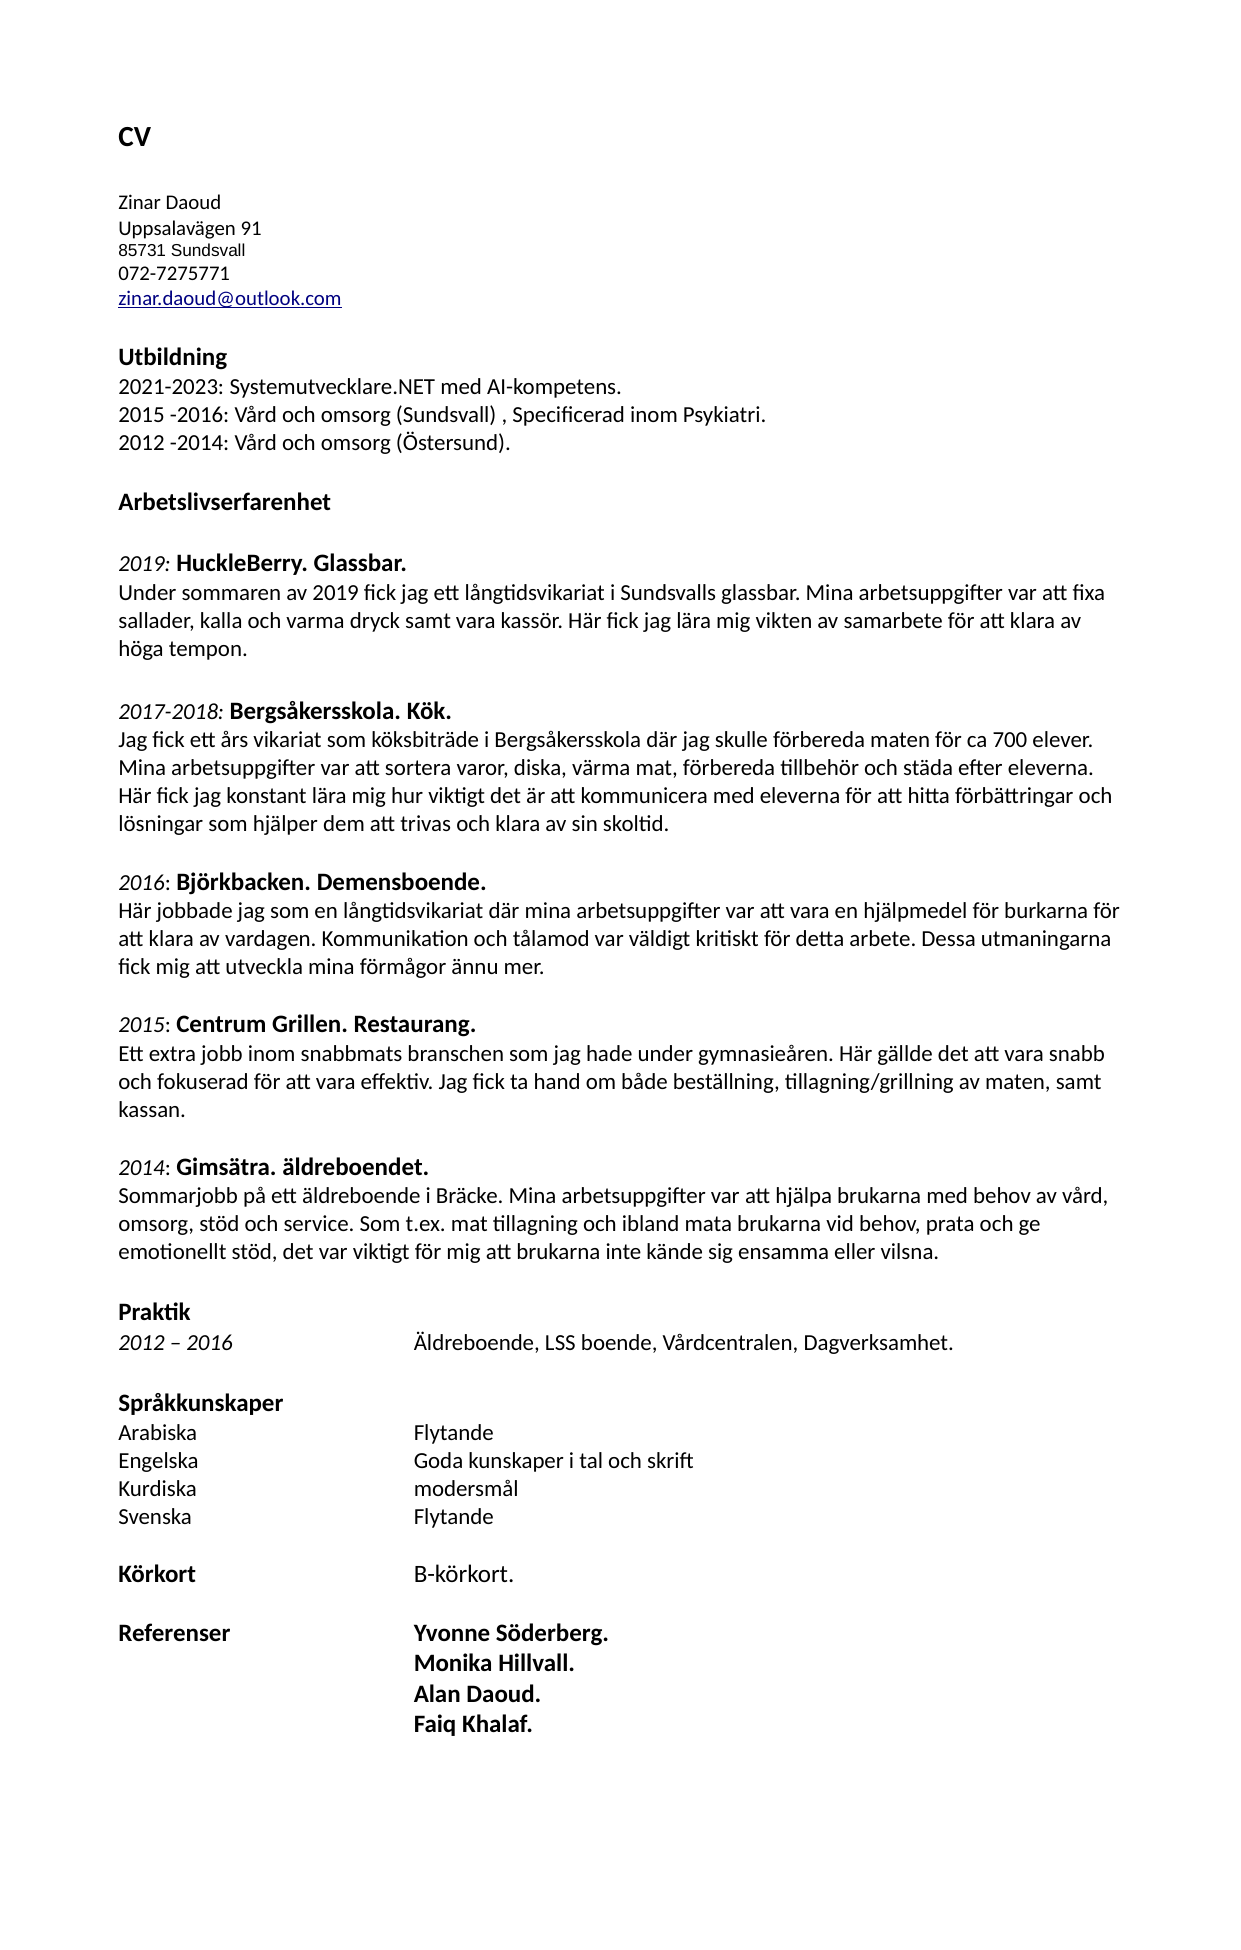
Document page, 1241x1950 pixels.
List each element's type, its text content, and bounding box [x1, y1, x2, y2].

text 2019: HuckleBerry. Glassbar. [118, 547, 1122, 578]
text 2012 – 2016 Äldreboende, LSS boende, Vårdcentralen, Dagverksamhet. [118, 1326, 1122, 1357]
text 2014: Gimsätra. äldreboendet. [118, 1151, 1122, 1181]
text Arbetslivserfarenhet [118, 486, 1122, 517]
text 85731 Sundsvall [118, 240, 1122, 260]
text 072-7275771 [118, 260, 1122, 285]
text Praktik [118, 1296, 1122, 1326]
text 2015 -2016: Vård och omsorg (Sundsvall) , Specificerad inom Psykiatri. [118, 400, 1122, 428]
text Här jobbade jag som en långtidsvikariat där mina arbetsuppgifter var att vara en hjälpmedel för burkarna för att klara av vardagen. Kommunikation och tålamod var väldigt kritiskt för detta arbete. Dessa utmaningarna fick mig att utveckla mina förmågor ännu mer. [118, 896, 1122, 980]
text Körkort B-körkort. [118, 1558, 1122, 1589]
text Kurdiska modersmål [118, 1474, 1122, 1502]
text 2021-2023: Systemutvecklare.NET med AI-kompetens. [118, 372, 1122, 400]
text Engelska Goda kunskaper i tal och skrift [118, 1446, 1122, 1474]
text Sommarjobb på ett äldreboende i Bräcke. Mina arbetsuppgifter var att hjälpa brukarna med behov av vård, omsorg, stöd och service. Som t.ex. mat tillagning och ibland mata brukarna vid behov, prata och ge emotionellt stöd, det var viktigt för mig att brukarna inte kände sig ensamma eller vilsna. [118, 1181, 1122, 1265]
text CV [118, 118, 1122, 154]
text Arabiska Flytande [118, 1418, 1122, 1446]
text Ett extra jobb inom snabbmats branschen som jag hade under gymnasieåren. Här gällde det att vara snabb och fokuserad för att vara effektiv. Jag fick ta hand om både beställning, tillagning/grillning av maten, samt kassan. [118, 1039, 1122, 1123]
text Zinar Daoud [118, 189, 1122, 215]
text Faiq Khalaf. [118, 1708, 1122, 1739]
text Uppsalavägen 91 [118, 215, 1122, 240]
text Monika Hillvall. [118, 1647, 1122, 1678]
text 2017-2018: Bergsåkersskola. Kök. [118, 695, 1122, 726]
text Svenska Flytande [118, 1502, 1122, 1530]
text Jag fick ett års vikariat som köksbiträde i Bergsåkersskola där jag skulle förbereda maten för ca 700 elever. Mina arbetsuppgifter var att sortera varor, diska, värma mat, förbereda tillbehör och städa efter eleverna. Här fick jag konstant lära mig hur viktigt det är att kommunicera med eleverna för att hitta förbättringar och lösningar som hjälper dem att trivas och klara av sin skoltid. [118, 726, 1122, 838]
text Alan Daoud. [118, 1678, 1122, 1708]
text Språkkunskaper [118, 1387, 1122, 1418]
text 2015: Centrum Grillen. Restaurang. [118, 1008, 1122, 1039]
text zinar.daoud@outlook.com [118, 285, 1122, 311]
text Referenser Yvonne Söderberg. [118, 1617, 1122, 1647]
text 2016: Björkbacken. Demensboende. [118, 866, 1122, 896]
text 2012 -2014: Vård och omsorg (Östersund). [118, 428, 1122, 456]
text Under sommaren av 2019 fick jag ett långtidsvikariat i Sundsvalls glassbar. Mina arbetsuppgifter var att fixa sallader, kalla och varma dryck samt vara kassör. Här fick jag lära mig vikten av samarbete för att klara av höga tempon. [118, 578, 1122, 662]
text Utbildning [118, 341, 1122, 372]
